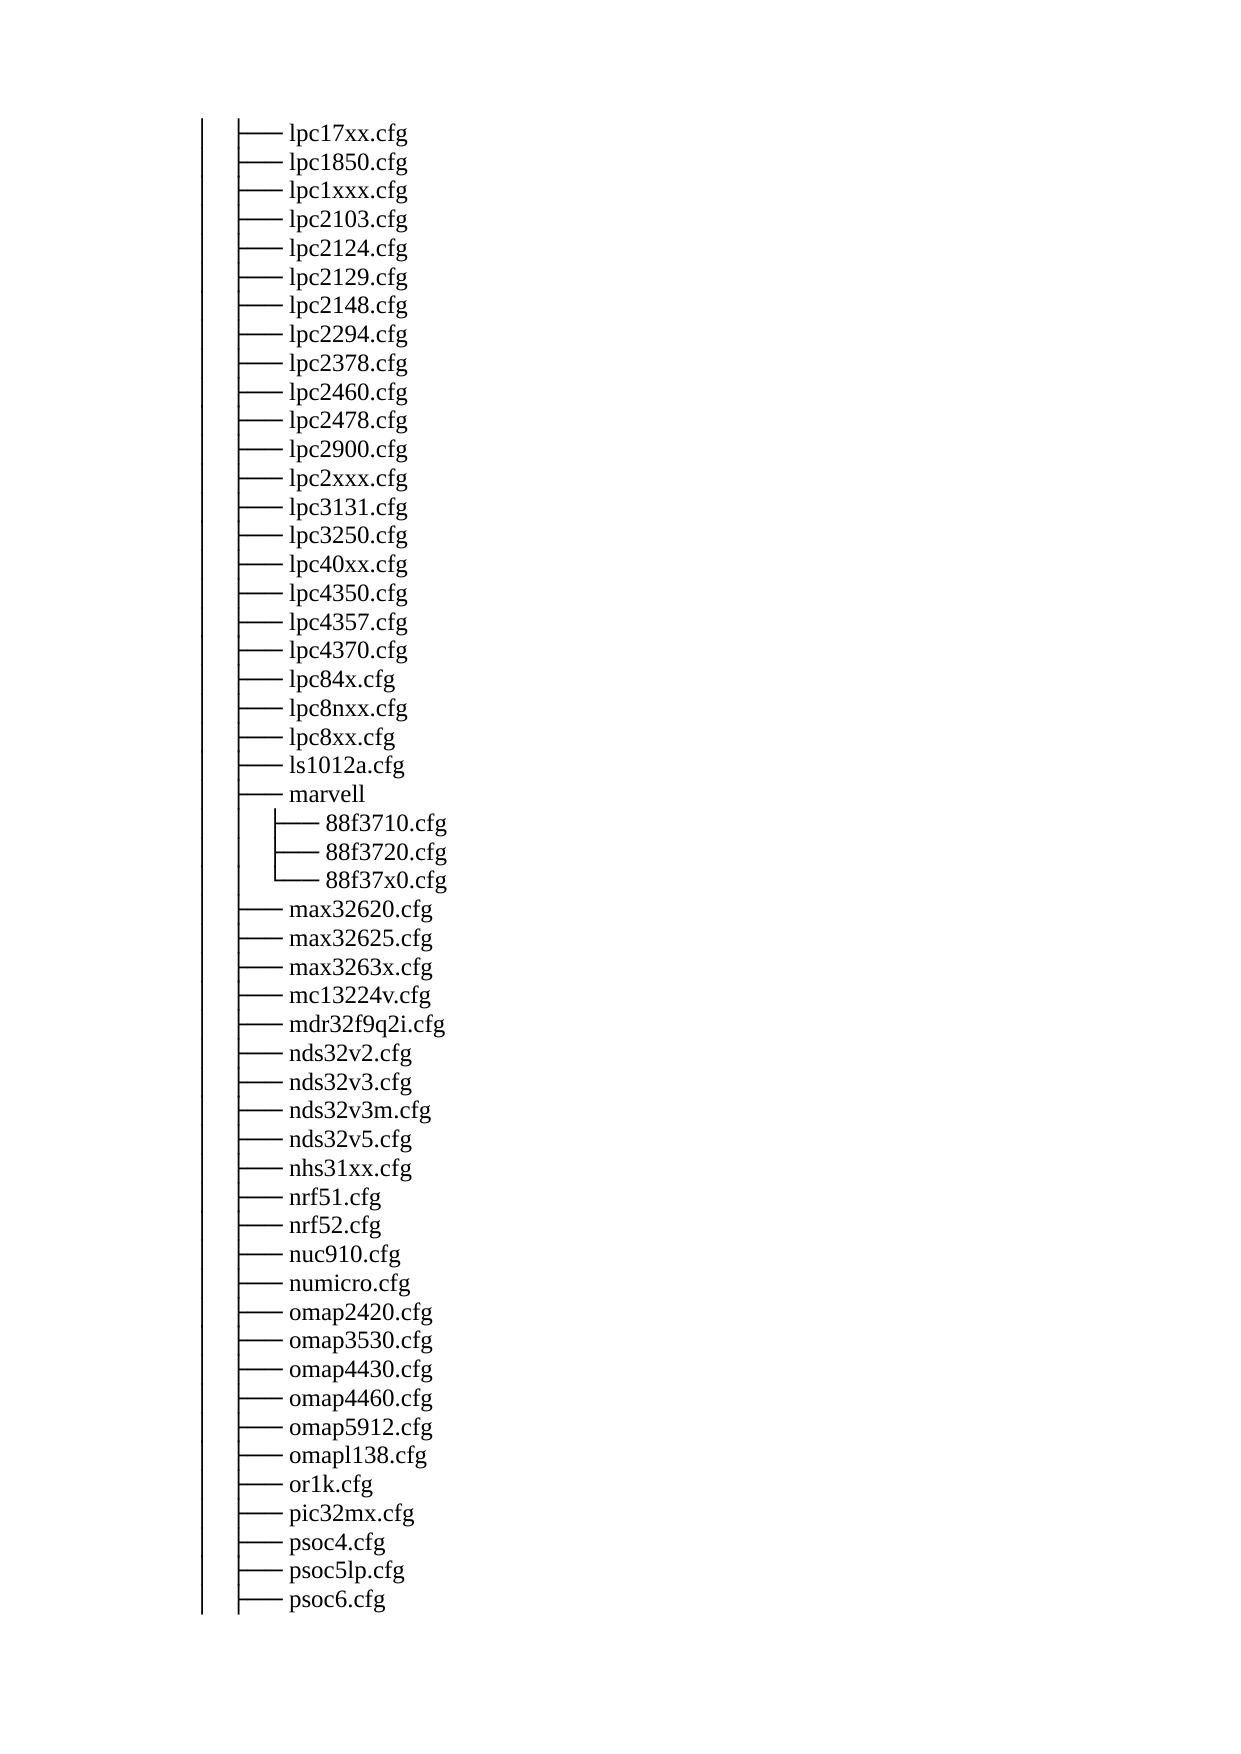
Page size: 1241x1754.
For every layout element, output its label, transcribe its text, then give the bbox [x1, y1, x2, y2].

text │ ├── mdr32f9q2i.cfg [118, 1009, 201, 1038]
text │ ├── lpc3131.cfg [118, 492, 201, 521]
text │ ├── nhs31xx.cfg [118, 1153, 201, 1182]
text │ ├── lpc2460.cfg [118, 377, 201, 406]
text │ ├── marvell [203, 779, 237, 808]
text │ ├── nrf51.cfg [118, 1182, 201, 1211]
text │ ├── psoc4.cfg [203, 1527, 237, 1556]
text │ ├── omap3530.cfg [118, 1326, 201, 1354]
text │ ├── lpc2124.cfg [239, 233, 1122, 262]
text │ ├── lpc2478.cfg [118, 406, 201, 434]
text │ ├── lpc4370.cfg [239, 636, 1122, 664]
text │ ├── nds32v2.cfg [118, 1038, 201, 1067]
text │ ├── omapl138.cfg [203, 1441, 237, 1469]
text │ ├── nhs31xx.cfg [203, 1153, 237, 1182]
text │ ├── psoc5lp.cfg [118, 1556, 201, 1584]
text │ ├── omap5912.cfg [118, 1412, 201, 1441]
text │ ├── lpc17xx.cfg [118, 118, 201, 147]
text │ ├── lpc2900.cfg [239, 434, 1122, 463]
text │ ├── lpc2148.cfg [203, 291, 237, 319]
text │ ├── psoc4.cfg [118, 1527, 201, 1556]
text │ ├── lpc1850.cfg [239, 147, 1122, 176]
text │ ├── nuc910.cfg [239, 1239, 1122, 1268]
text │ ├── nrf51.cfg [203, 1182, 237, 1211]
text │ ├── mc13224v.cfg [239, 981, 1122, 1009]
text │ ├── nds32v2.cfg [203, 1038, 237, 1067]
text │ ├── nds32v5.cfg [203, 1124, 237, 1153]
text │ ├── lpc40xx.cfg [239, 549, 1122, 578]
text │ ├── ls1012a.cfg [239, 751, 1122, 779]
text │ ├── max32625.cfg [118, 923, 201, 952]
text │ ├── lpc2148.cfg [118, 291, 201, 319]
text │ ├── lpc2478.cfg [203, 406, 237, 434]
text │ ├── mdr32f9q2i.cfg [239, 1009, 1122, 1038]
text │ ├── lpc2294.cfg [118, 319, 201, 348]
text │ ├── mc13224v.cfg [118, 981, 201, 1009]
text │ ├── omap3530.cfg [203, 1326, 237, 1354]
text │ ├── psoc6.cfg [203, 1584, 237, 1613]
text │ │ ├── 88f3720.cfg [239, 837, 274, 866]
text │ ├── lpc2378.cfg [239, 348, 1122, 377]
text │ ├── lpc2378.cfg [203, 348, 237, 377]
text │ ├── lpc4350.cfg [118, 578, 201, 607]
text │ ├── lpc8xx.cfg [203, 722, 237, 751]
text │ ├── marvell [118, 779, 201, 808]
text │ ├── omap4460.cfg [203, 1383, 237, 1412]
text │ ├── omap2420.cfg [118, 1297, 201, 1326]
text │ ├── lpc2378.cfg [118, 348, 201, 377]
text │ ├── lpc2129.cfg [118, 262, 201, 291]
text │ ├── lpc2478.cfg [239, 406, 1122, 434]
text │ ├── lpc8xx.cfg [118, 722, 201, 751]
text │ ├── mc13224v.cfg [203, 981, 237, 1009]
text │ ├── nds32v3.cfg [118, 1067, 201, 1096]
text │ ├── lpc4357.cfg [239, 607, 1122, 636]
text │ ├── lpc2xxx.cfg [203, 463, 237, 492]
text │ ├── lpc1xxx.cfg [203, 176, 237, 204]
text │ ├── psoc4.cfg [239, 1527, 1122, 1556]
text │ ├── lpc8nxx.cfg [118, 693, 201, 722]
text │ ├── psoc6.cfg [239, 1584, 1122, 1613]
text │ ├── omap2420.cfg [239, 1297, 1122, 1326]
text │ ├── or1k.cfg [118, 1469, 201, 1498]
text │ ├── nds32v3.cfg [239, 1067, 1122, 1096]
text │ ├── lpc1850.cfg [203, 147, 237, 176]
text │ ├── nds32v5.cfg [239, 1124, 1122, 1153]
text │ ├── numicro.cfg [239, 1268, 1122, 1297]
text │ ├── or1k.cfg [203, 1469, 237, 1498]
text │ │ ├── 88f3710.cfg [118, 808, 201, 837]
text │ ├── nds32v3m.cfg [203, 1096, 237, 1124]
text │ ├── lpc84x.cfg [203, 664, 237, 693]
text │ │ ├── 88f3720.cfg [203, 837, 237, 866]
text │ ├── lpc2103.cfg [239, 204, 1122, 233]
text │ ├── omap5912.cfg [239, 1412, 1122, 1441]
text │ ├── numicro.cfg [203, 1268, 237, 1297]
text │ ├── lpc2900.cfg [118, 434, 201, 463]
text │ │ ├── 88f3720.cfg [118, 837, 201, 866]
text │ ├── nrf52.cfg [203, 1211, 237, 1239]
text │ ├── nds32v2.cfg [239, 1038, 1122, 1067]
text │ ├── lpc2103.cfg [203, 204, 237, 233]
text │ ├── nds32v5.cfg [118, 1124, 201, 1153]
text │ ├── marvell [239, 779, 1122, 808]
text │ ├── lpc4370.cfg [118, 636, 201, 664]
text │ ├── lpc17xx.cfg [203, 118, 237, 147]
text │ ├── psoc5lp.cfg [239, 1556, 1122, 1584]
text │ ├── lpc40xx.cfg [203, 549, 237, 578]
text │ ├── nds32v3.cfg [203, 1067, 237, 1096]
text │ ├── lpc84x.cfg [239, 664, 1122, 693]
text │ ├── psoc5lp.cfg [203, 1556, 237, 1584]
text │ ├── lpc3250.cfg [203, 521, 237, 549]
text │ ├── numicro.cfg [118, 1268, 201, 1297]
text │ ├── max32620.cfg [239, 894, 1122, 923]
text │ ├── lpc2129.cfg [239, 262, 1122, 291]
text │ ├── lpc1xxx.cfg [118, 176, 201, 204]
text │ ├── omapl138.cfg [239, 1441, 1122, 1469]
text │ ├── max32625.cfg [239, 923, 1122, 952]
text │ ├── max32625.cfg [203, 923, 237, 952]
text │ ├── lpc2900.cfg [203, 434, 237, 463]
text │ ├── nhs31xx.cfg [239, 1153, 1122, 1182]
text │ ├── lpc84x.cfg [118, 664, 201, 693]
text │ ├── lpc3250.cfg [118, 521, 201, 549]
text │ ├── lpc4350.cfg [203, 578, 237, 607]
text │ ├── omap3530.cfg [239, 1326, 1122, 1354]
text │ │ └── 88f37x0.cfg [203, 866, 237, 894]
text │ ├── pic32mx.cfg [239, 1498, 1122, 1527]
text │ ├── psoc6.cfg [118, 1584, 201, 1613]
text │ ├── pic32mx.cfg [118, 1498, 201, 1527]
text │ ├── lpc2294.cfg [239, 319, 1122, 348]
text │ ├── nuc910.cfg [118, 1239, 201, 1268]
text │ ├── max32620.cfg [118, 894, 201, 923]
text │ ├── nds32v3m.cfg [118, 1096, 201, 1124]
text │ │ ├── 88f3710.cfg [203, 808, 237, 837]
text │ ├── nrf51.cfg [239, 1182, 1122, 1211]
text │ ├── lpc2xxx.cfg [239, 463, 1122, 492]
text │ ├── or1k.cfg [239, 1469, 1122, 1498]
text │ ├── lpc3131.cfg [203, 492, 237, 521]
text │ ├── lpc2124.cfg [118, 233, 201, 262]
text │ ├── lpc2103.cfg [118, 204, 201, 233]
text │ ├── omap5912.cfg [203, 1412, 237, 1441]
text │ ├── nuc910.cfg [203, 1239, 237, 1268]
text │ ├── lpc4370.cfg [203, 636, 237, 664]
text │ ├── lpc2460.cfg [203, 377, 237, 406]
text │ ├── lpc40xx.cfg [118, 549, 201, 578]
text │ ├── lpc8xx.cfg [239, 722, 1122, 751]
text │ ├── lpc8nxx.cfg [239, 693, 1122, 722]
text │ ├── max32620.cfg [203, 894, 237, 923]
text │ ├── max3263x.cfg [239, 952, 1122, 981]
text │ ├── lpc2460.cfg [239, 377, 1122, 406]
text │ ├── nds32v3m.cfg [239, 1096, 1122, 1124]
text │ ├── nrf52.cfg [118, 1211, 201, 1239]
text │ ├── omap4430.cfg [118, 1354, 201, 1383]
text │ ├── pic32mx.cfg [203, 1498, 237, 1527]
text │ ├── lpc4357.cfg [203, 607, 237, 636]
text │ ├── lpc3131.cfg [239, 492, 1122, 521]
text │ ├── omap4460.cfg [239, 1383, 1122, 1412]
text │ ├── mdr32f9q2i.cfg [203, 1009, 237, 1038]
text │ │ └── 88f37x0.cfg [118, 866, 201, 894]
text │ ├── lpc4350.cfg [239, 578, 1122, 607]
text │ ├── lpc2148.cfg [239, 291, 1122, 319]
text │ ├── omap2420.cfg [203, 1297, 237, 1326]
text │ ├── lpc2124.cfg [203, 233, 237, 262]
text │ ├── lpc2xxx.cfg [118, 463, 201, 492]
text │ ├── lpc1xxx.cfg [239, 176, 1122, 204]
text │ │ ├── 88f3710.cfg [239, 808, 274, 837]
text │ ├── omap4460.cfg [118, 1383, 201, 1412]
text │ ├── lpc4357.cfg [118, 607, 201, 636]
text │ │ ├── 88f3710.cfg [276, 808, 1122, 837]
text │ ├── lpc3250.cfg [239, 521, 1122, 549]
text │ ├── max3263x.cfg [118, 952, 201, 981]
text │ ├── lpc8nxx.cfg [203, 693, 237, 722]
text │ ├── nrf52.cfg [239, 1211, 1122, 1239]
text │ ├── lpc17xx.cfg [239, 118, 1122, 147]
text │ ├── lpc2129.cfg [203, 262, 237, 291]
text │ ├── omap4430.cfg [203, 1354, 237, 1383]
text │ ├── omapl138.cfg [118, 1441, 201, 1469]
text │ ├── lpc2294.cfg [203, 319, 237, 348]
text │ ├── max3263x.cfg [203, 952, 237, 981]
text │ ├── lpc1850.cfg [118, 147, 201, 176]
text │ ├── ls1012a.cfg [203, 751, 237, 779]
text │ │ └── 88f37x0.cfg [239, 866, 1122, 894]
text │ │ ├── 88f3720.cfg [276, 837, 1122, 866]
text │ ├── omap4430.cfg [239, 1354, 1122, 1383]
text │ ├── ls1012a.cfg [118, 751, 201, 779]
